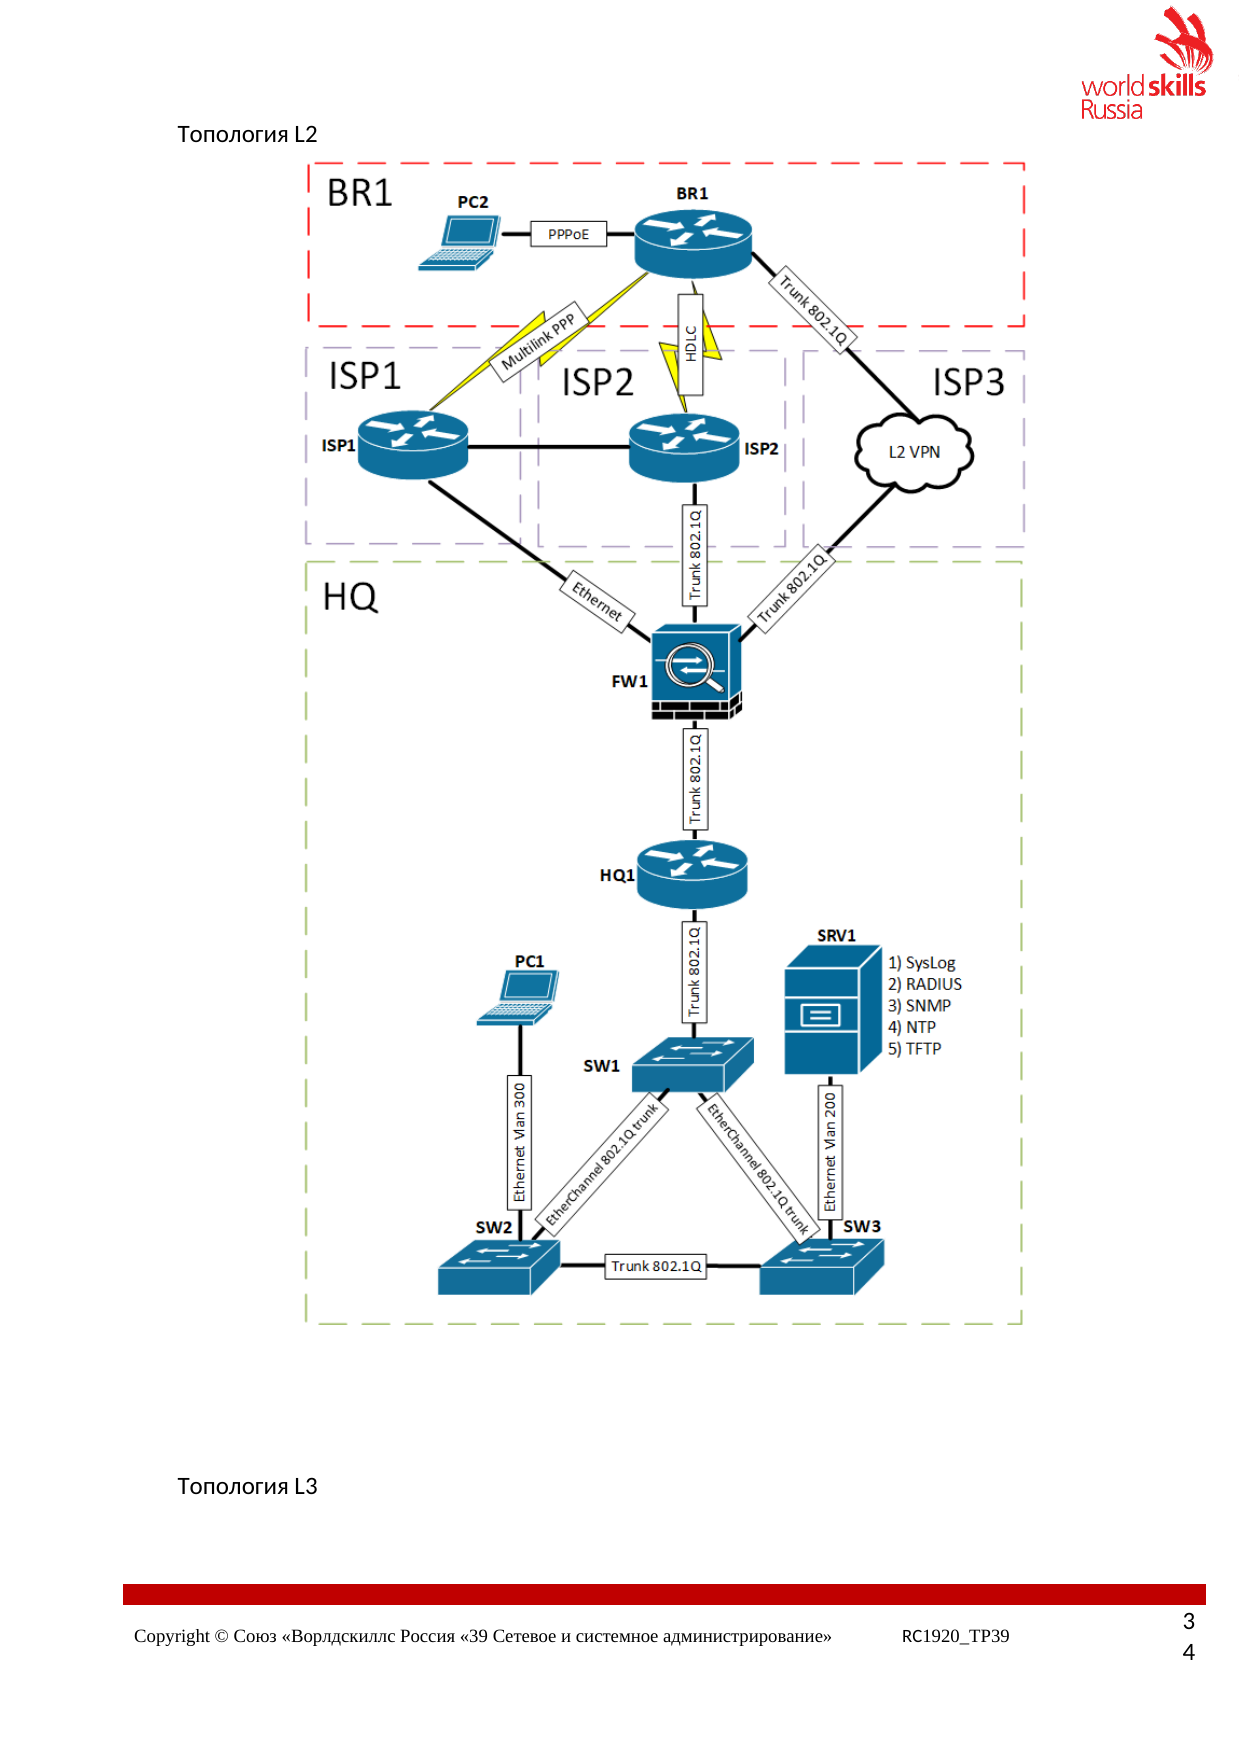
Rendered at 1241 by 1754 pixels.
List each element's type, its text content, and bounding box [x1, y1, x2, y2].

picture [1081, 5, 1239, 119]
picture [300, 153, 1029, 1326]
text Топология L2 [177, 118, 1152, 149]
text Топология L3 [177, 1470, 1152, 1501]
